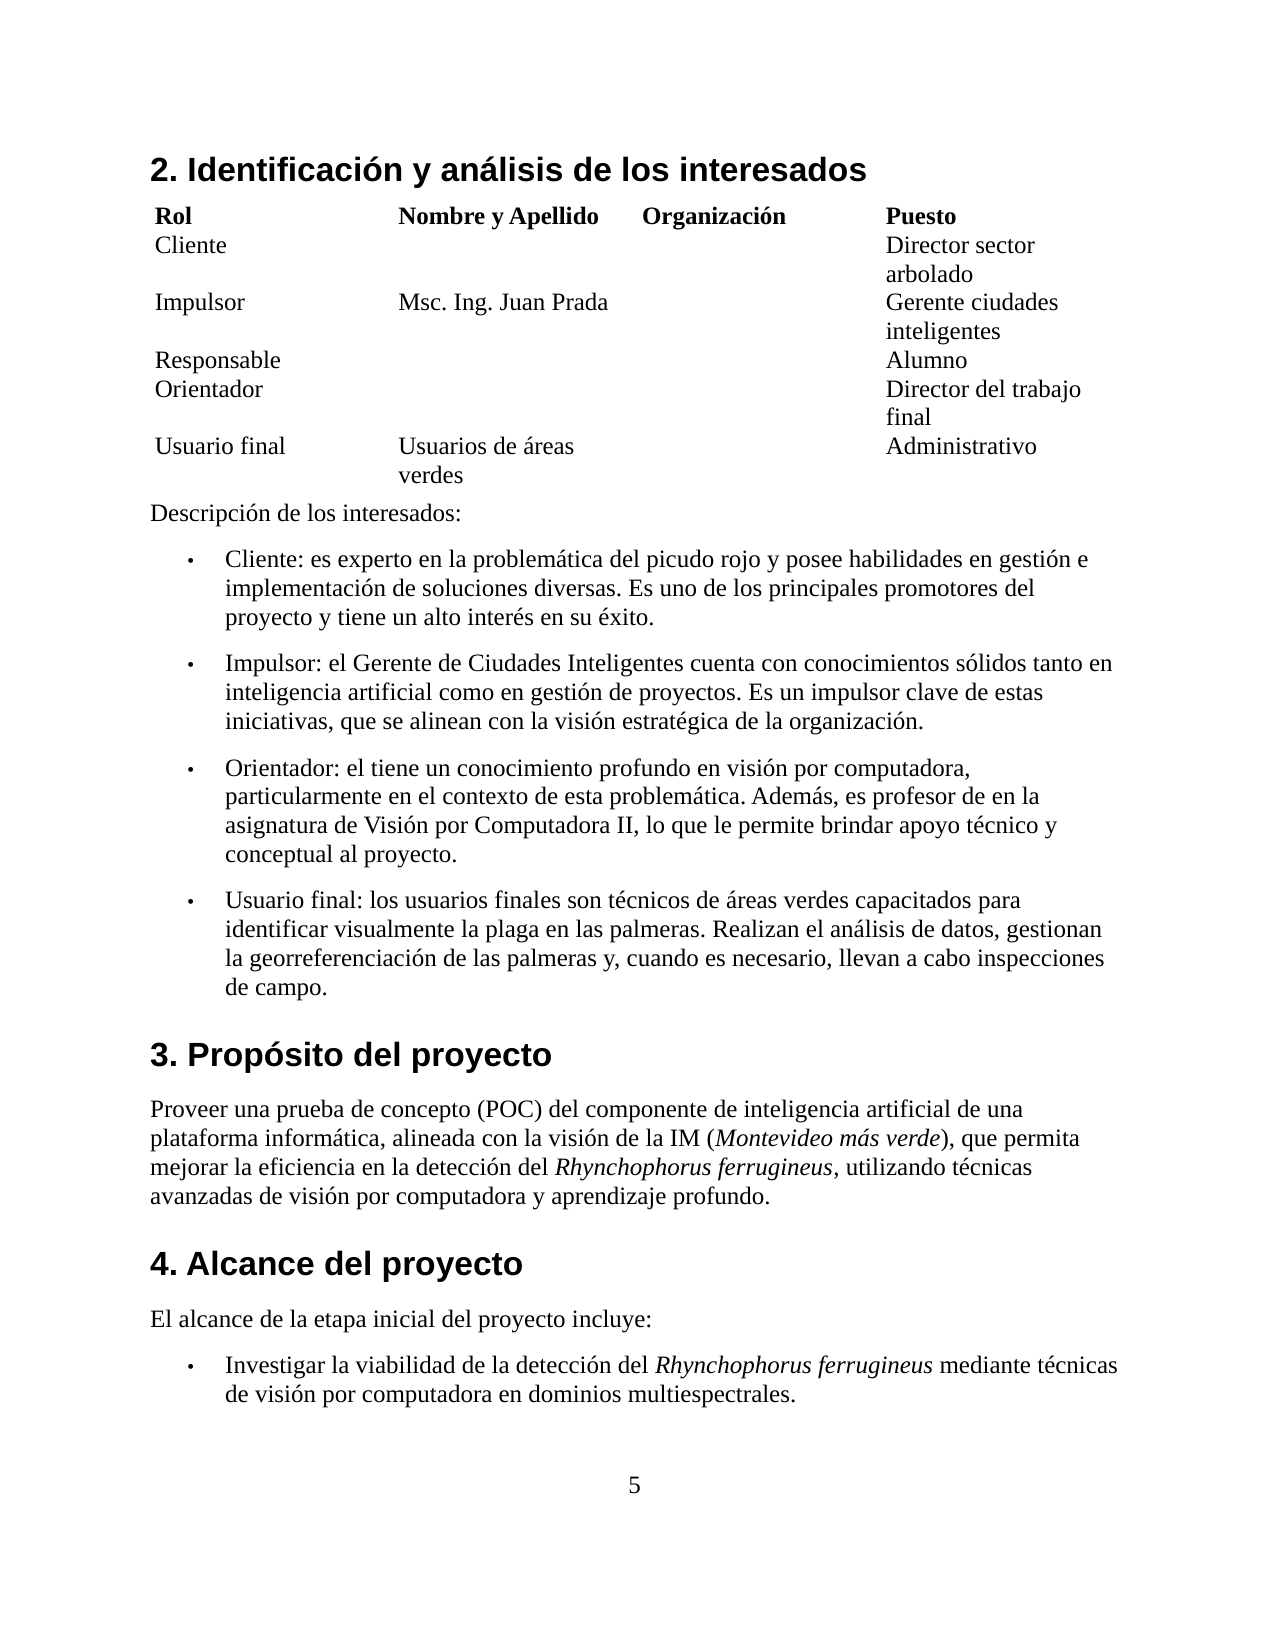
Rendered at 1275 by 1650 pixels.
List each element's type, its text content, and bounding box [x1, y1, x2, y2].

text Proveer una prueba de concepto (POC) del componente de inteligencia artificial de una plataforma informática, alineada con la visión de la IM (Montevideo más verde), que permita mejorar la eficiencia en la detección del Rhynchophorus ferrugineus, utilizando técnicas avanzadas de visión por computadora y aprendizaje profundo. [150, 1094, 1125, 1209]
table_cell [638, 374, 881, 431]
table_cell [394, 230, 637, 287]
subtitle 4. Alcance del proyecto [150, 1243, 1125, 1282]
table_cell Msc. Ing. Juan Prada [394, 288, 637, 345]
table_header Organización [638, 201, 881, 230]
subtitle 3. Propósito del proyecto [150, 1034, 1125, 1073]
list Investigar la viabilidad de la detección del Rhynchophorus ferrugineus mediante técnicas de visión por computadora en dominios multiespectrales. [187, 1350, 1125, 1408]
table_header Puesto [881, 201, 1125, 230]
subtitle 2. Identificación y análisis de los interesados [150, 150, 1125, 189]
table_cell Impulsor [150, 288, 394, 345]
table_cell Usuario final [150, 431, 394, 489]
table_cell [394, 345, 637, 374]
table_cell Director sector arbolado [881, 230, 1125, 287]
table_cell Director del trabajo final [881, 374, 1125, 431]
text El alcance de la etapa inicial del proyecto incluye: [150, 1304, 1125, 1332]
table_header Rol [150, 201, 394, 230]
table_cell [638, 288, 881, 345]
table_cell Responsable [150, 345, 394, 374]
table_cell Alumno [881, 345, 1125, 374]
list Orientador: el tiene un conocimiento profundo en visión por computadora, particularmente en el contexto de esta problemática. Además, es profesor de en la asignatura de Visión por Computadora II, lo que le permite brindar apoyo técnico y conceptual al proyecto. [187, 753, 1125, 868]
list Usuario final: los usuarios finales son técnicos de áreas verdes capacitados para identificar visualmente la plaga en las palmeras. Realizan el análisis de datos, gestionan la georreferenciación de las palmeras y, cuando es necesario, llevan a cabo inspecciones de campo. [187, 886, 1125, 1001]
list Impulsor: el Gerente de Ciudades Inteligentes cuenta con conocimientos sólidos tanto en inteligencia artificial como en gestión de proyectos. Es un impulsor clave de estas iniciativas, que se alinean con la visión estratégica de la organización. [187, 648, 1125, 735]
table_cell Cliente [150, 230, 394, 287]
table_cell [638, 345, 881, 374]
table_cell [638, 431, 881, 489]
table_cell Gerente ciudades inteligentes [881, 288, 1125, 345]
text Descripción de los interesados: [150, 498, 1125, 526]
list Cliente: es experto en la problemática del picudo rojo y posee habilidades en gestión e implementación de soluciones diversas. Es uno de los principales promotores del proyecto y tiene un alto interés en su éxito. [187, 544, 1125, 631]
table_cell [394, 374, 637, 431]
table_cell Orientador [150, 374, 394, 431]
table_cell Usuarios de áreas verdes [394, 431, 637, 489]
table_cell [638, 230, 881, 287]
table_cell Administrativo [881, 431, 1125, 489]
table_header Nombre y Apellido [394, 201, 637, 230]
